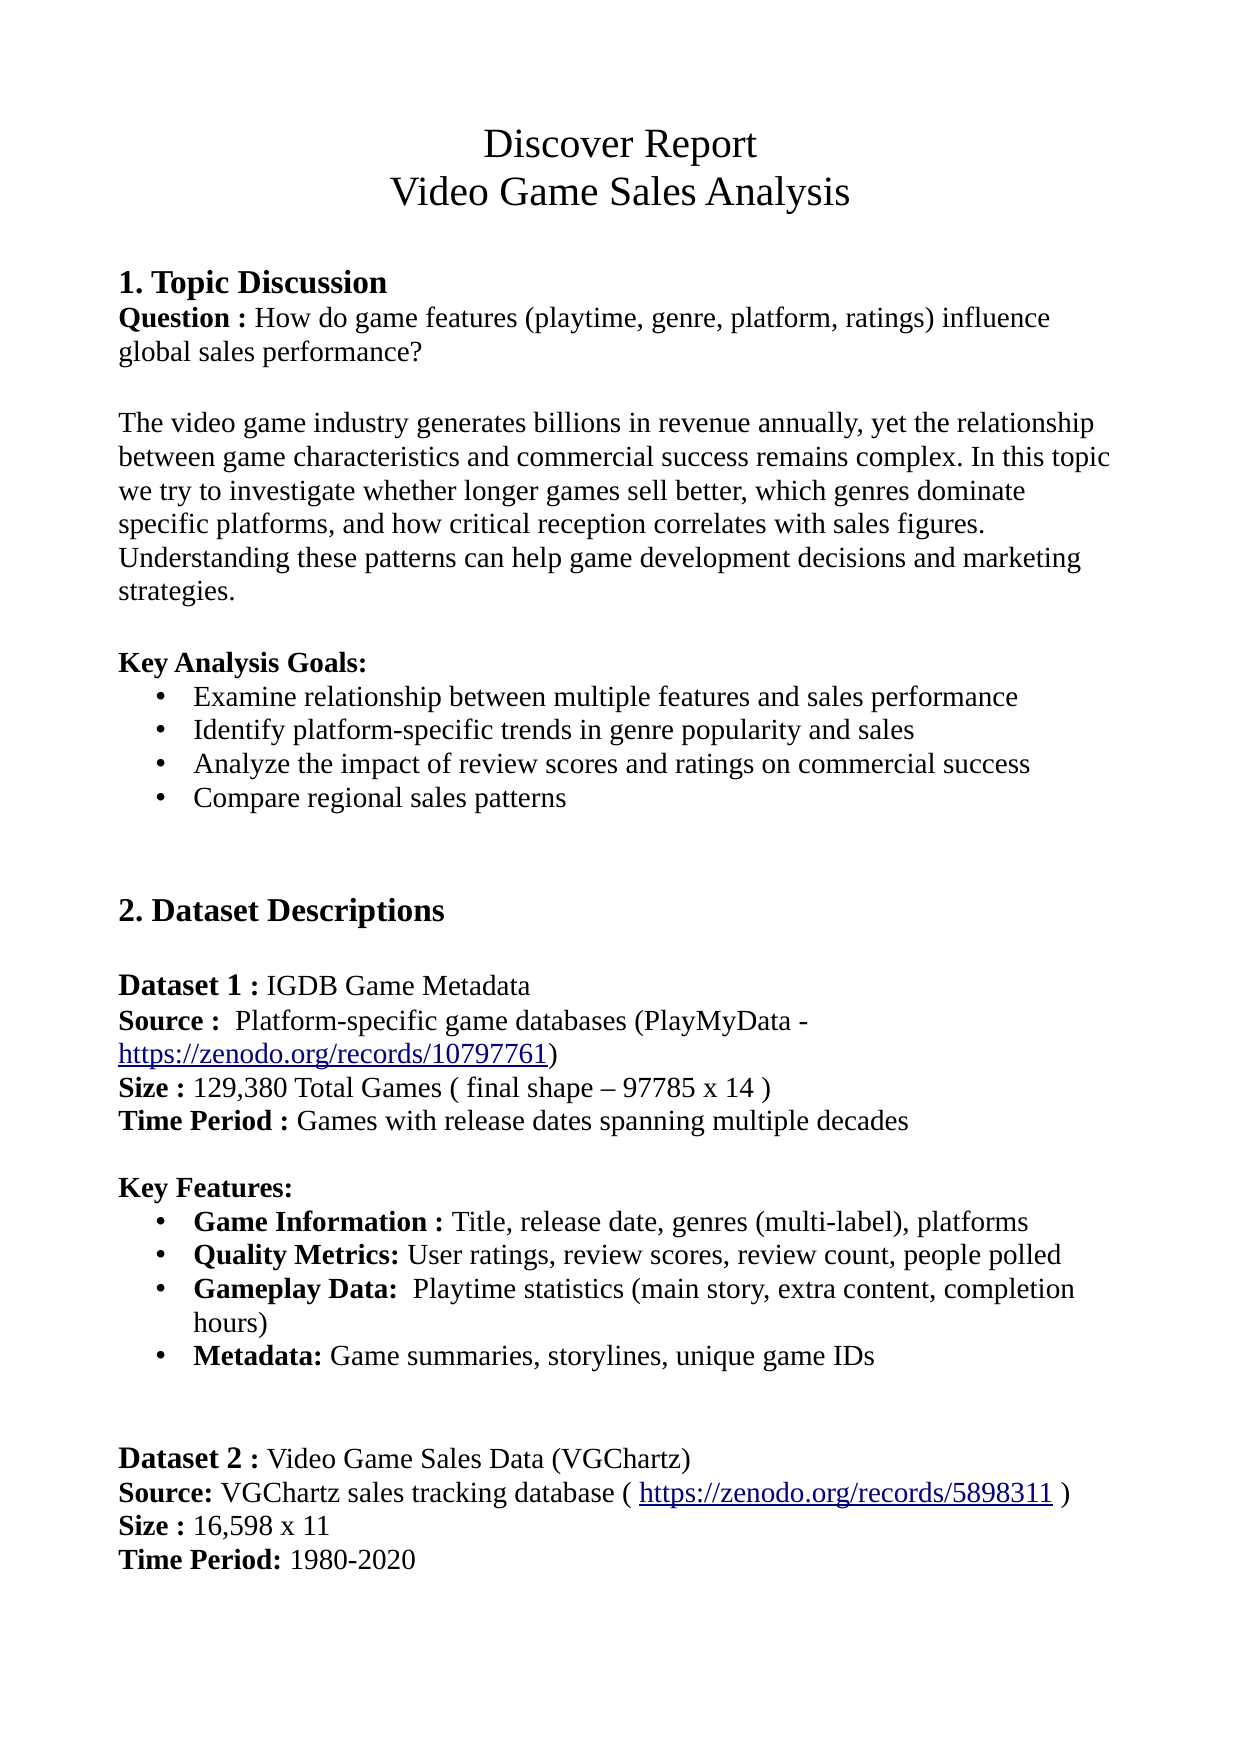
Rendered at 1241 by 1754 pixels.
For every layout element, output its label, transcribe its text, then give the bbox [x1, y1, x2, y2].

list Examine relationship between multiple features and sales performance [156, 679, 1122, 712]
text Question : How do game features (playtime, genre, platform, ratings) influence global sales performance? [118, 300, 1122, 367]
text The video game industry generates billions in revenue annually, yet the relationship between game characteristics and commercial success remains complex. In this topic we try to investigate whether longer games sell better, which genres dominate specific platforms, and how critical reception correlates with sales figures. Understanding these patterns can help game development decisions and marketing strategies. [118, 406, 1122, 607]
text 2. Dataset Descriptions [118, 890, 1122, 967]
text Source: VGChartz sales tracking database ( https://zenodo.org/records/5898311 ) [118, 1475, 1122, 1508]
list Metadata: Game summaries, storylines, unique game IDs [156, 1338, 1122, 1372]
list Game Information : Title, release date, genres (multi-label), platforms [156, 1204, 1122, 1237]
text Time Period: 1980-2020 [118, 1542, 1122, 1576]
text Key Analysis Goals: [118, 645, 1122, 679]
text 1. Topic Discussion [118, 262, 1122, 300]
text Dataset 2 : Video Game Sales Data (VGChartz) [118, 1439, 1122, 1475]
list Compare regional sales patterns [156, 780, 1122, 813]
text Key Features: [118, 1170, 1122, 1204]
list Identify platform-specific trends in genre popularity and sales [156, 712, 1122, 746]
text Discover Report [118, 118, 1122, 166]
text Time Period : Games with release dates spanning multiple decades [118, 1103, 1122, 1137]
list Gameplay Data: Playtime statistics (main story, extra content, completion hours) [156, 1271, 1122, 1338]
list Quality Metrics: User ratings, review scores, review count, people polled [156, 1237, 1122, 1271]
list Analyze the impact of review scores and ratings on commercial success [156, 746, 1122, 780]
text Dataset 1 : IGDB Game Metadata [118, 967, 1122, 1003]
text Video Game Sales Analysis [118, 166, 1122, 214]
text Size : 129,380 Total Games ( final shape – 97785 x 14 ) [118, 1070, 1122, 1103]
text Source : Platform-specific game databases (PlayMyData - https://zenodo.org/records/10797761) [118, 1003, 1122, 1070]
text Size : 16,598 x 11 [118, 1508, 1122, 1542]
